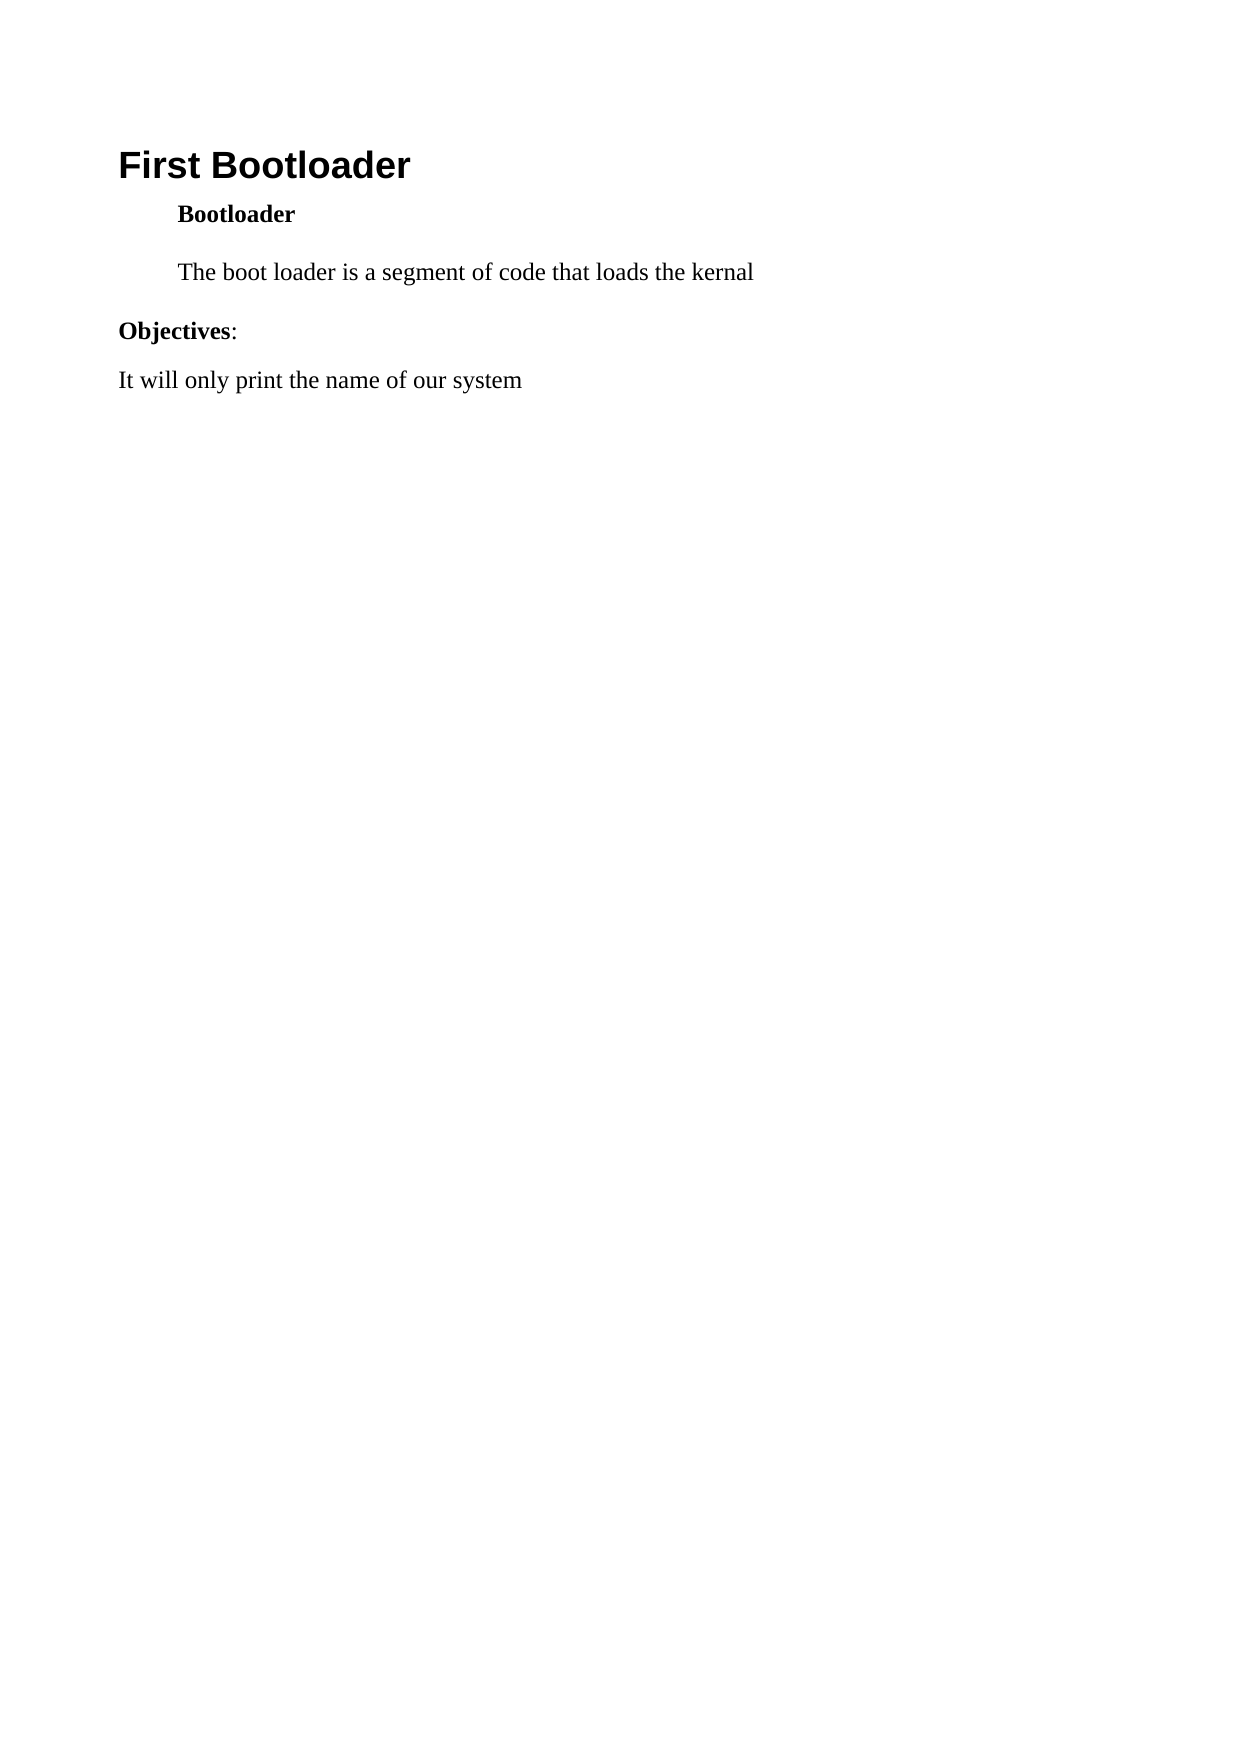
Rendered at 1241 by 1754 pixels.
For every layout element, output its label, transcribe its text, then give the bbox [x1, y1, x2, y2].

text Objectives: [118, 316, 1122, 344]
text It will only print the name of our system [118, 365, 1122, 393]
subtitle First Bootloader [118, 143, 1122, 187]
text Bootloader [177, 199, 1063, 228]
text The boot loader is a segment of code that loads the kernal [177, 257, 1063, 286]
